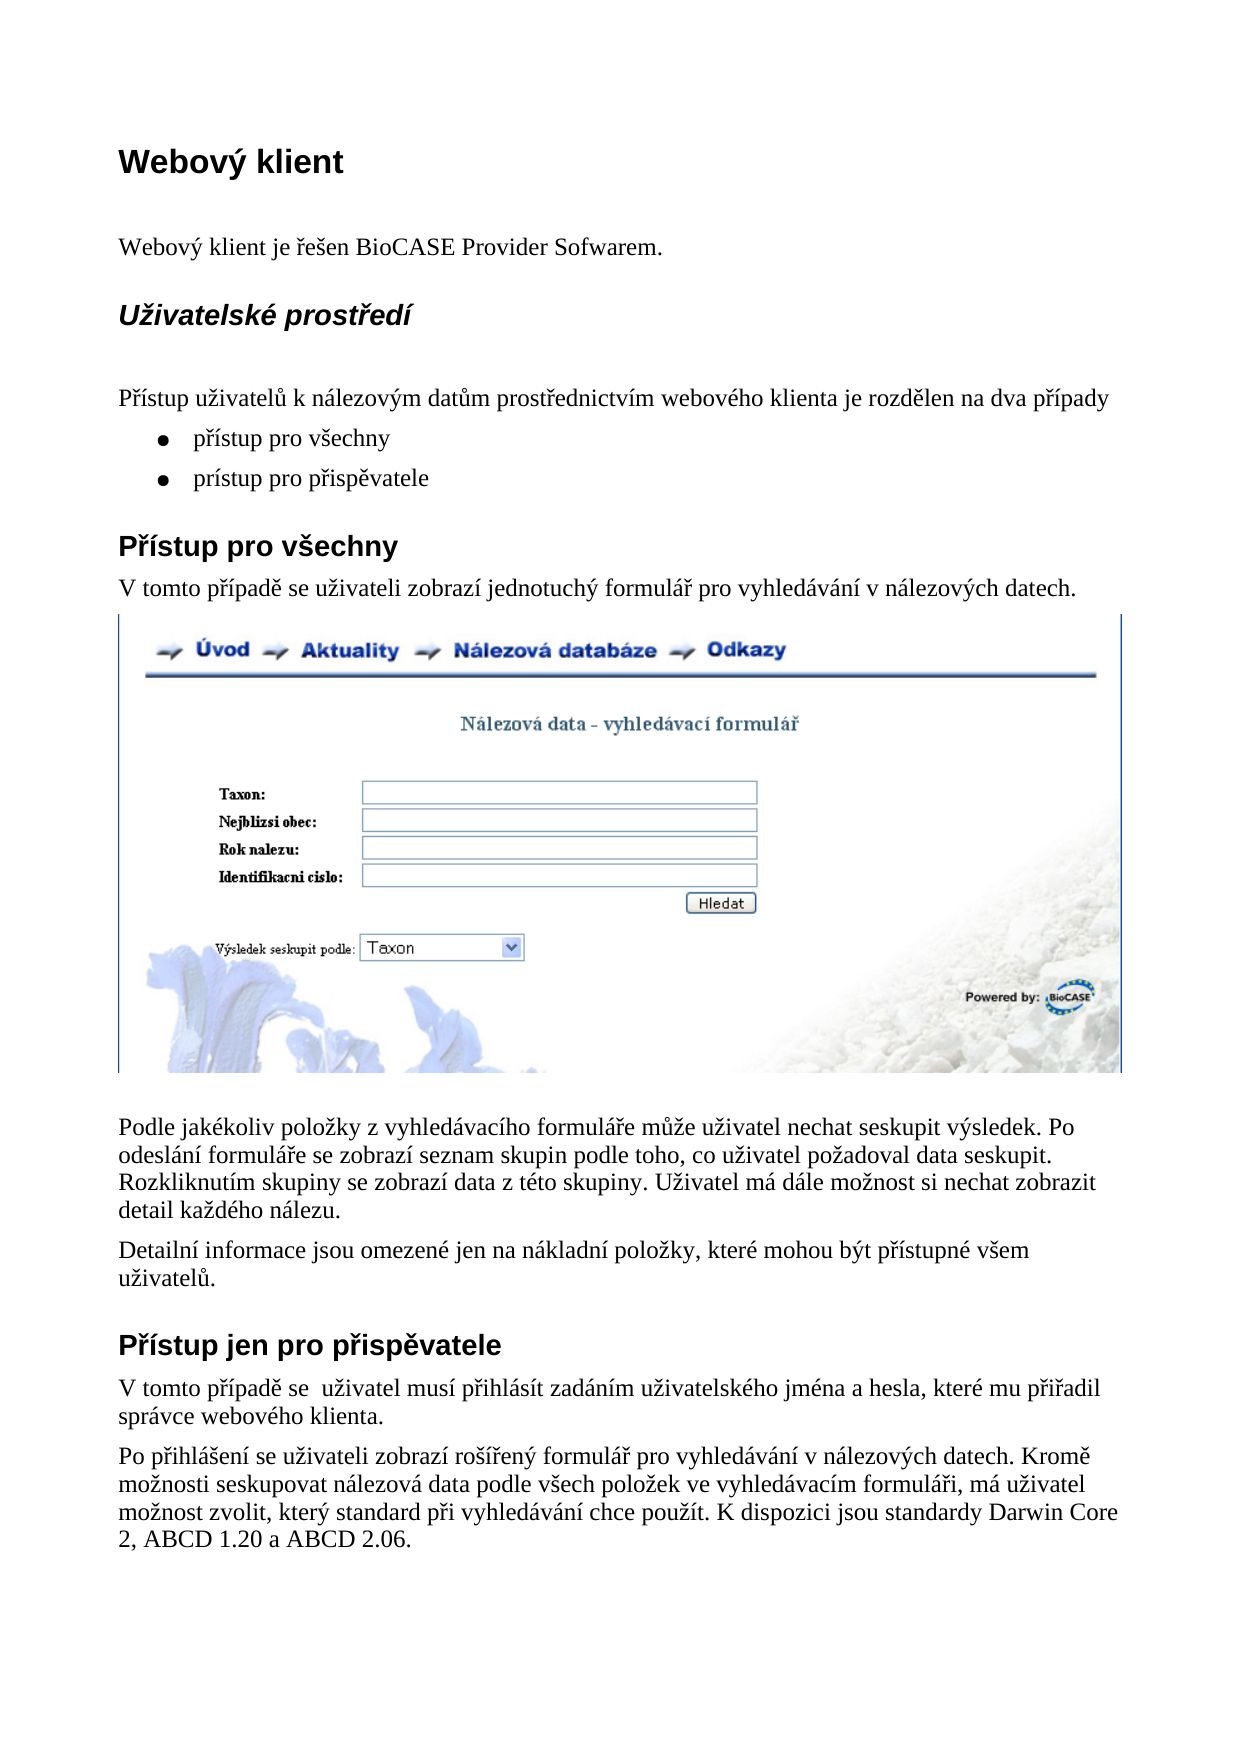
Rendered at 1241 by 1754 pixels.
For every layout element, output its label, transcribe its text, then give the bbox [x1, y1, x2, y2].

subtitle Webový klient [118, 143, 1122, 181]
picture [118, 614, 1122, 1073]
subtitle Přístup jen pro přispěvatele [118, 1329, 1122, 1362]
text Po přihlášení se uživateli zobrazí rošířený formulář pro vyhledávání v nálezových datech. Kromě možnosti seskupovat nálezová data podle všech položek ve vyhledávacím formuláři, má uživatel možnost zvolit, který standard při vyhledávání chce použít. K dispozici jsou standardy Darwin Core 2, ABCD 1.20 a ABCD 2.06. [118, 1442, 1122, 1553]
list přístup pro všechny [156, 424, 1122, 452]
text V tomto případě se uživateli zobrazí jednotuchý formulář pro vyhledávání v nálezových datech. [118, 574, 1122, 602]
text V tomto případě se uživatel musí přihlásít zadáním uživatelského jména a hesla, které mu přiřadil správce webového klienta. [118, 1374, 1122, 1430]
text Přístup uživatelů k nálezovým datům prostřednictvím webového klienta je rozdělen na dva případy [118, 384, 1122, 412]
text Detailní informace jsou omezené jen na nákladní položky, které mohou být přístupné všem uživatelů. [118, 1236, 1122, 1292]
text Podle jakékoliv položky z vyhledávacího formuláře může uživatel nechat seskupit výsledek. Po odeslání formuláře se zobrazí seznam skupin podle toho, co uživatel požadoval data seskupit. Rozkliknutím skupiny se zobrazí data z této skupiny. Uživatel má dále možnost si nechat zobrazit detail každého nálezu. [118, 1113, 1122, 1224]
list prístup pro přispěvatele [156, 464, 1122, 492]
text Webový klient je řešen BioCASE Provider Sofwarem. [118, 233, 1122, 261]
subtitle Přístup pro všechny [118, 529, 1122, 562]
subtitle Uživatelské prostředí [118, 298, 1122, 331]
